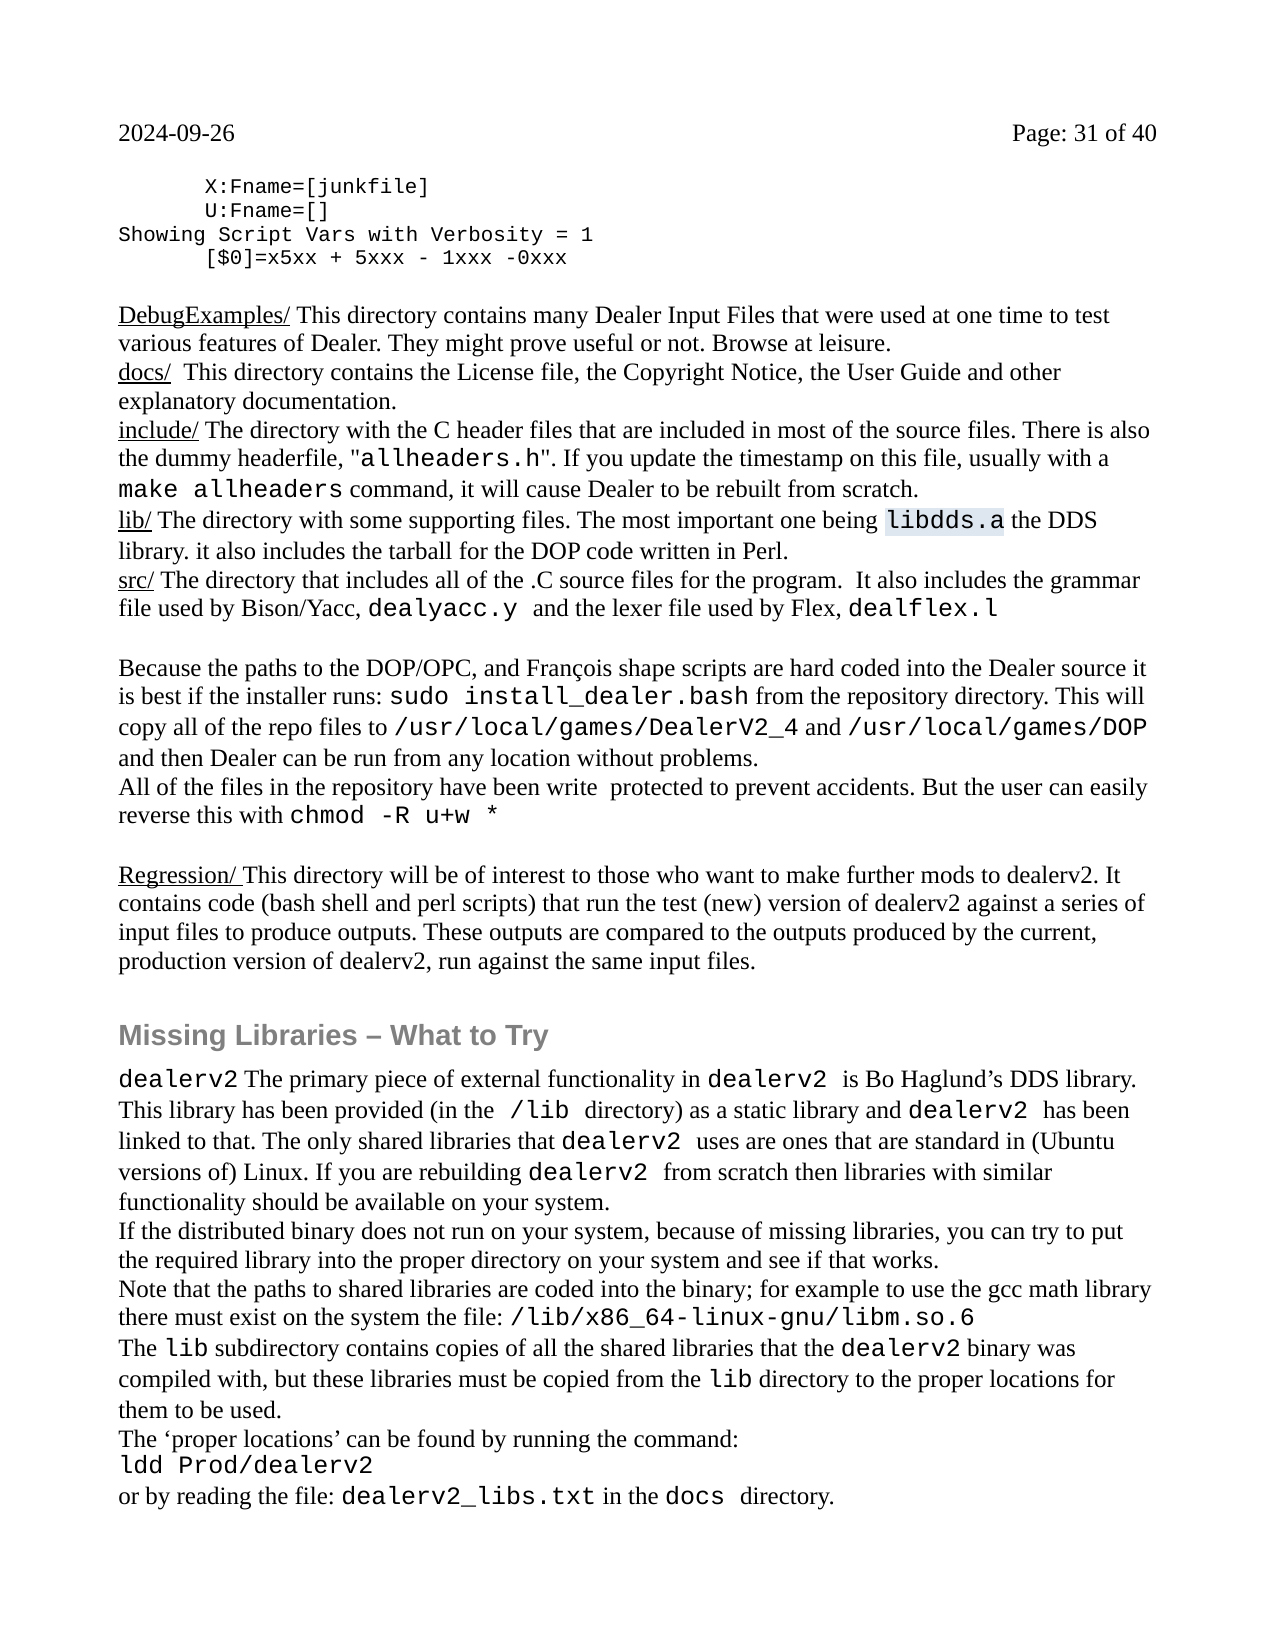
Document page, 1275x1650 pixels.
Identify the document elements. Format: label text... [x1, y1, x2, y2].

text X:Fname=[junkfile] [118, 176, 1157, 200]
text The lib subdirectory contains copies of all the shared libraries that the dealerv2 binary was compiled with, but these libraries must be copied from the lib directory to the proper locations for them to be used. [118, 1333, 1157, 1424]
text All of the files in the repository have been write protected to prevent accidents. But the user can easily reverse this with chmod -R u+w * [118, 772, 1157, 831]
text If the distributed binary does not run on your system, because of missing libraries, you can try to put the required library into the proper directory on your system and see if that works. [118, 1216, 1157, 1274]
text docs/ This directory contains the License file, the Copyright Notice, the User Guide and other explanatory documentation. [118, 357, 1157, 415]
text dealerv2 The primary piece of external functionality in dealerv2 is Bo Haglund’s DDS library. [118, 1064, 1157, 1095]
text This library has been provided (in the /lib directory) as a static library and dealerv2 has been linked to that. The only shared libraries that dealerv2 uses are ones that are standard in (Ubuntu versions of) Linux. If you are rebuilding dealerv2 from scratch then libraries with similar functionality should be available on your system. [118, 1095, 1157, 1216]
text Because the paths to the DOP/OPC, and François shape scripts are hard coded into the Dealer source it is best if the installer runs: sudo install_dealer.bash from the repository directory. This will copy all of the repo files to /usr/local/games/DealerV2_4 and /usr/local/games/DOP and then Dealer can be run from any location without problems. [118, 653, 1157, 772]
text [$0]=x5xx + 5xxx - 1xxx -0xxx [118, 247, 1157, 271]
text DebugExamples/ This directory contains many Dealer Input Files that were used at one time to test various features of Dealer. They might prove useful or not. Browse at leisure. [118, 300, 1157, 357]
text Note that the paths to shared libraries are coded into the binary; for example to use the gcc math library there must exist on the system the file: /lib/x86_64-linux-gnu/libm.so.6 [118, 1274, 1157, 1333]
text ldd Prod/dealerv2 [118, 1452, 1157, 1481]
text The ‘proper locations’ can be found by running the command: [118, 1424, 1157, 1452]
text or by reading the file: dealerv2_libs.txt in the docs directory. [118, 1481, 1157, 1512]
text Regression/ This directory will be of interest to those who want to make further mods to dealerv2. It [118, 860, 1157, 888]
subtitle Missing Libraries – What to Try [118, 1018, 1157, 1052]
text include/ The directory with the C header files that are included in most of the source files. There is also the dummy headerfile, "allheaders.h". If you update the timestamp on this file, usually with a make allheaders command, it will cause Dealer to be rebuilt from scratch. [118, 415, 1157, 505]
text lib/ The directory with some supporting files. The most important one being libdds.a the DDS library. it also includes the tarball for the DOP code written in Perl. [118, 505, 1157, 565]
text contains code (bash shell and perl scripts) that run the test (new) version of dealerv2 against a series of input files to produce outputs. These outputs are compared to the outputs produced by the current, production version of dealerv2, run against the same input files. [118, 888, 1157, 975]
text U:Fname=[] [118, 200, 1157, 224]
text src/ The directory that includes all of the .C source files for the program. It also includes the grammar file used by Bison/Yacc, dealyacc.y and the lexer file used by Flex, dealflex.l [118, 565, 1157, 624]
text Showing Script Vars with Verbosity = 1 [118, 224, 1157, 247]
